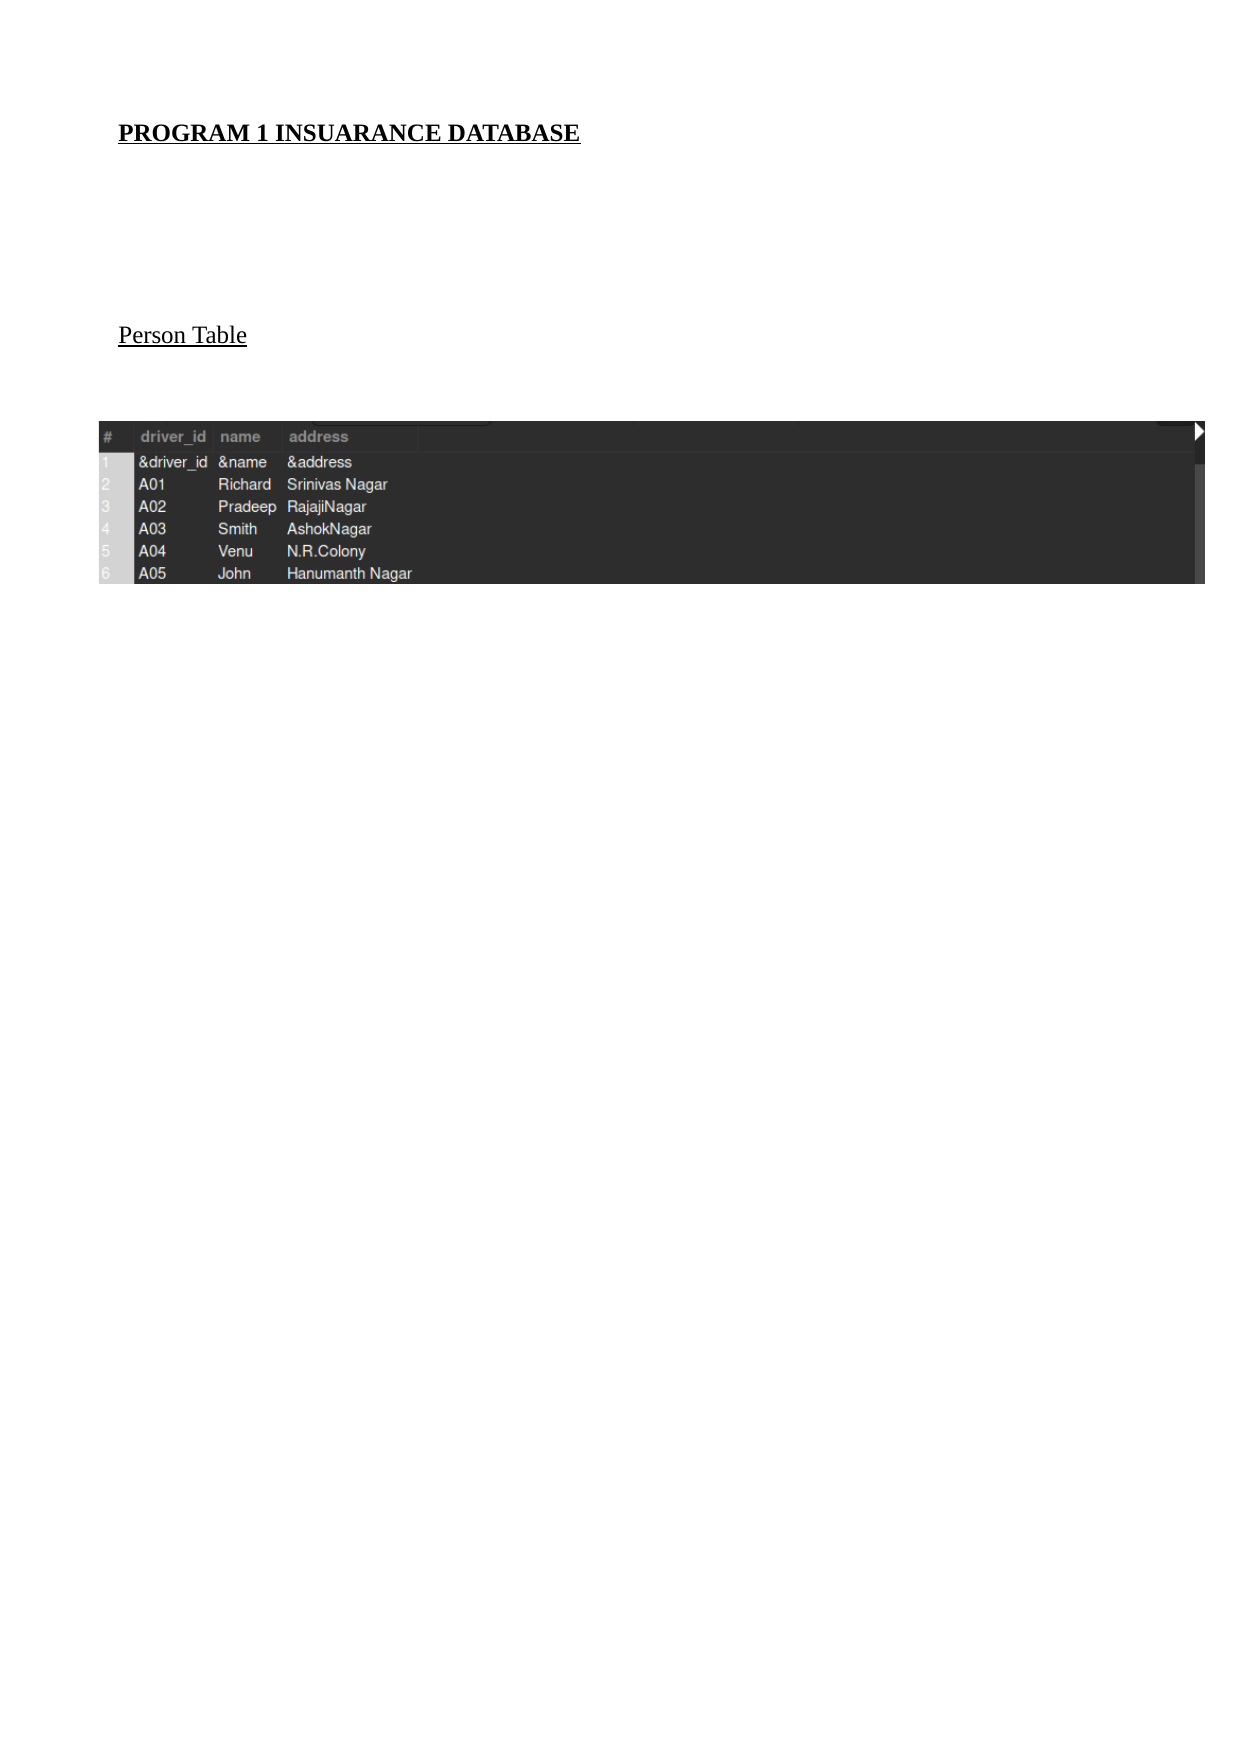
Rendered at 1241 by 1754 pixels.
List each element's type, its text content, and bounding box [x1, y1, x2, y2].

text Person Table [118, 320, 1122, 349]
picture [98, 421, 1205, 584]
